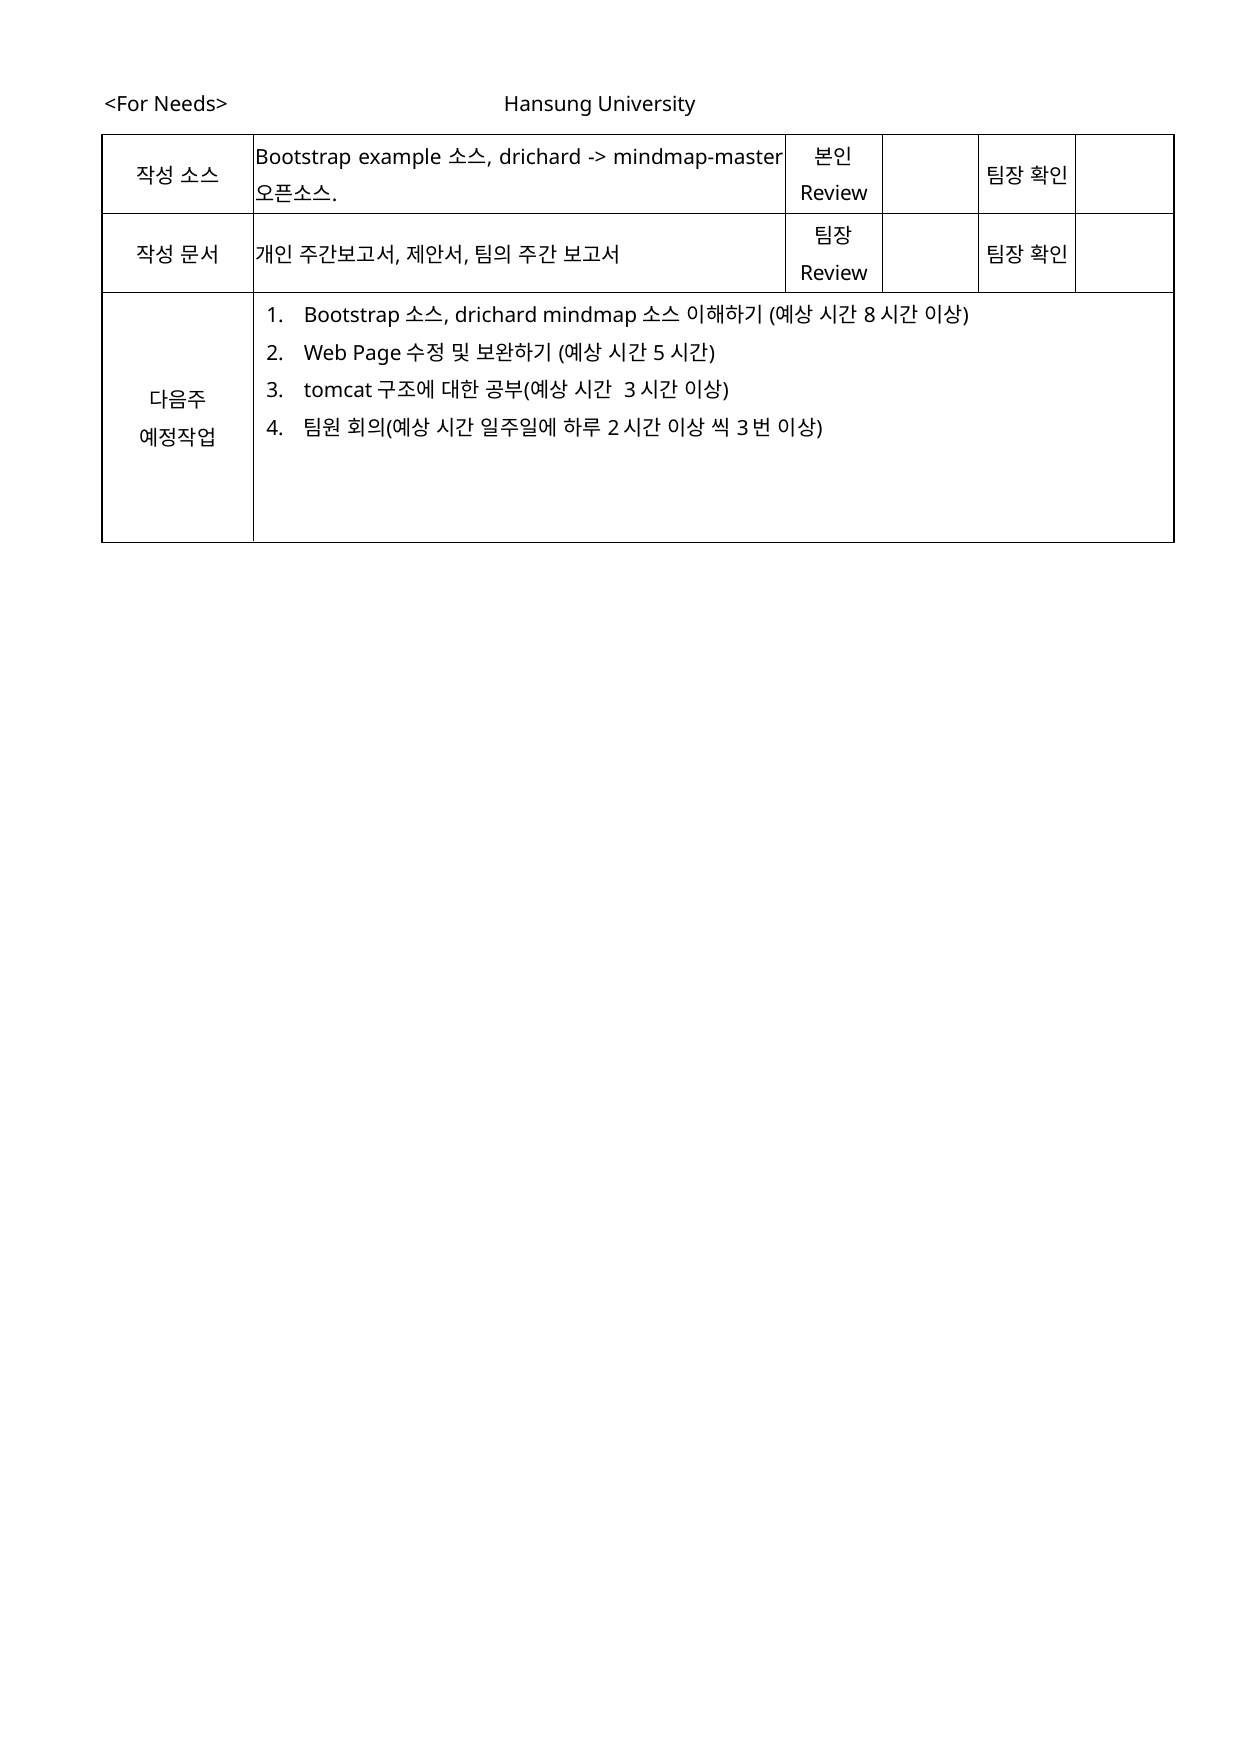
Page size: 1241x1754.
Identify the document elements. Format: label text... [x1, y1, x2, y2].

table_cell 팀장 확인 [979, 214, 1075, 292]
table_cell 다음주 예정작업 [103, 293, 253, 541]
table_cell [883, 214, 978, 292]
table_cell 팀장 Review [786, 214, 882, 292]
table_cell [1076, 214, 1173, 292]
table_cell Bootstrap example 소스, drichard -> mindmap-master 오픈소스. [254, 135, 785, 213]
table_cell 작성 소스 [103, 135, 253, 213]
table_cell 본인 Review [786, 135, 882, 213]
table_cell 작성 문서 [103, 214, 253, 292]
table_cell [1076, 135, 1173, 213]
table_cell [883, 135, 978, 213]
table_cell 개인 주간보고서, 제안서, 팀의 주간 보고서 [254, 214, 785, 292]
table_cell 팀장 확인 [979, 135, 1075, 213]
table_cell Bootstrap 소스, drichard mindmap 소스 이해하기 (예상 시간 8시간 이상) Web Page 수정 및 보완하기 (예상 시간 5 시간) tomcat 구조에 대한 공부(예상 시간 3시간 이상) 팀원 회의(예상 시간 일주일에 하루 2시간 이상 씩 3번 이상) [254, 293, 1173, 541]
